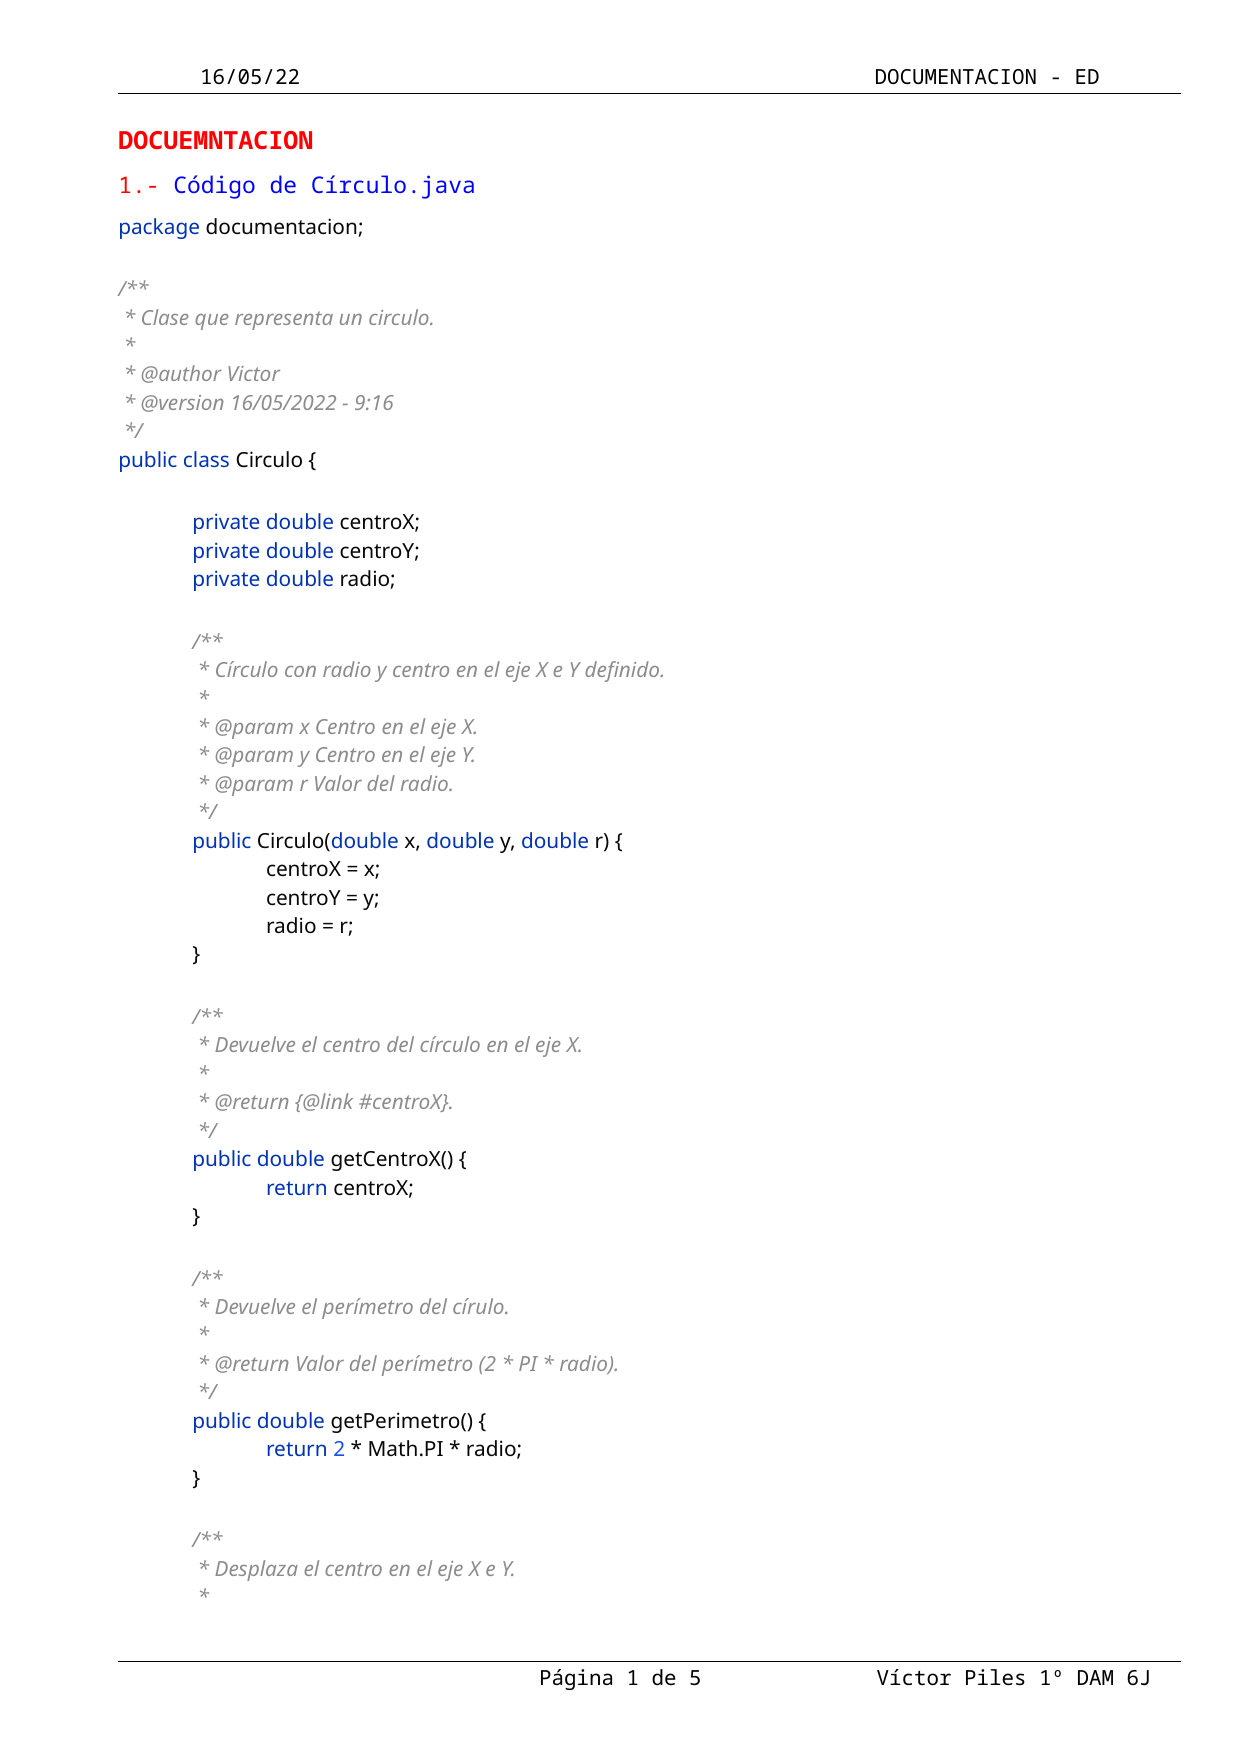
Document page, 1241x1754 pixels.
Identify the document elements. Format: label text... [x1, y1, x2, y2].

text 1.- Código de Círculo.java [118, 169, 1181, 200]
text DOCUEMNTACION [118, 123, 1181, 157]
text package documentacion; /** * Clase que representa un circulo. * * @author Victor * @version 16/05/2022 - 9:16 */ public class Circulo { private double centroX; private double centroY; private double radio; /** * Círculo con radio y centro en el eje X e Y definido. * * @param x Centro en el eje X. * @param y Centro en el eje Y. * @param r Valor del radio. */ public Circulo(double x, double y, double r) { centroX = x; centroY = y; radio = r; } /** * Devuelve el centro del círculo en el eje X. * * @return {@link #centroX}. */ public double getCentroX() { return centroX; } /** * Devuelve el perímetro del círulo. * * @return Valor del perímetro (2 * PI * radio). */ public double getPerimetro() { return 2 * Math.PI * radio; } /** * Desplaza el centro en el eje X e Y. * [118, 212, 1181, 1611]
